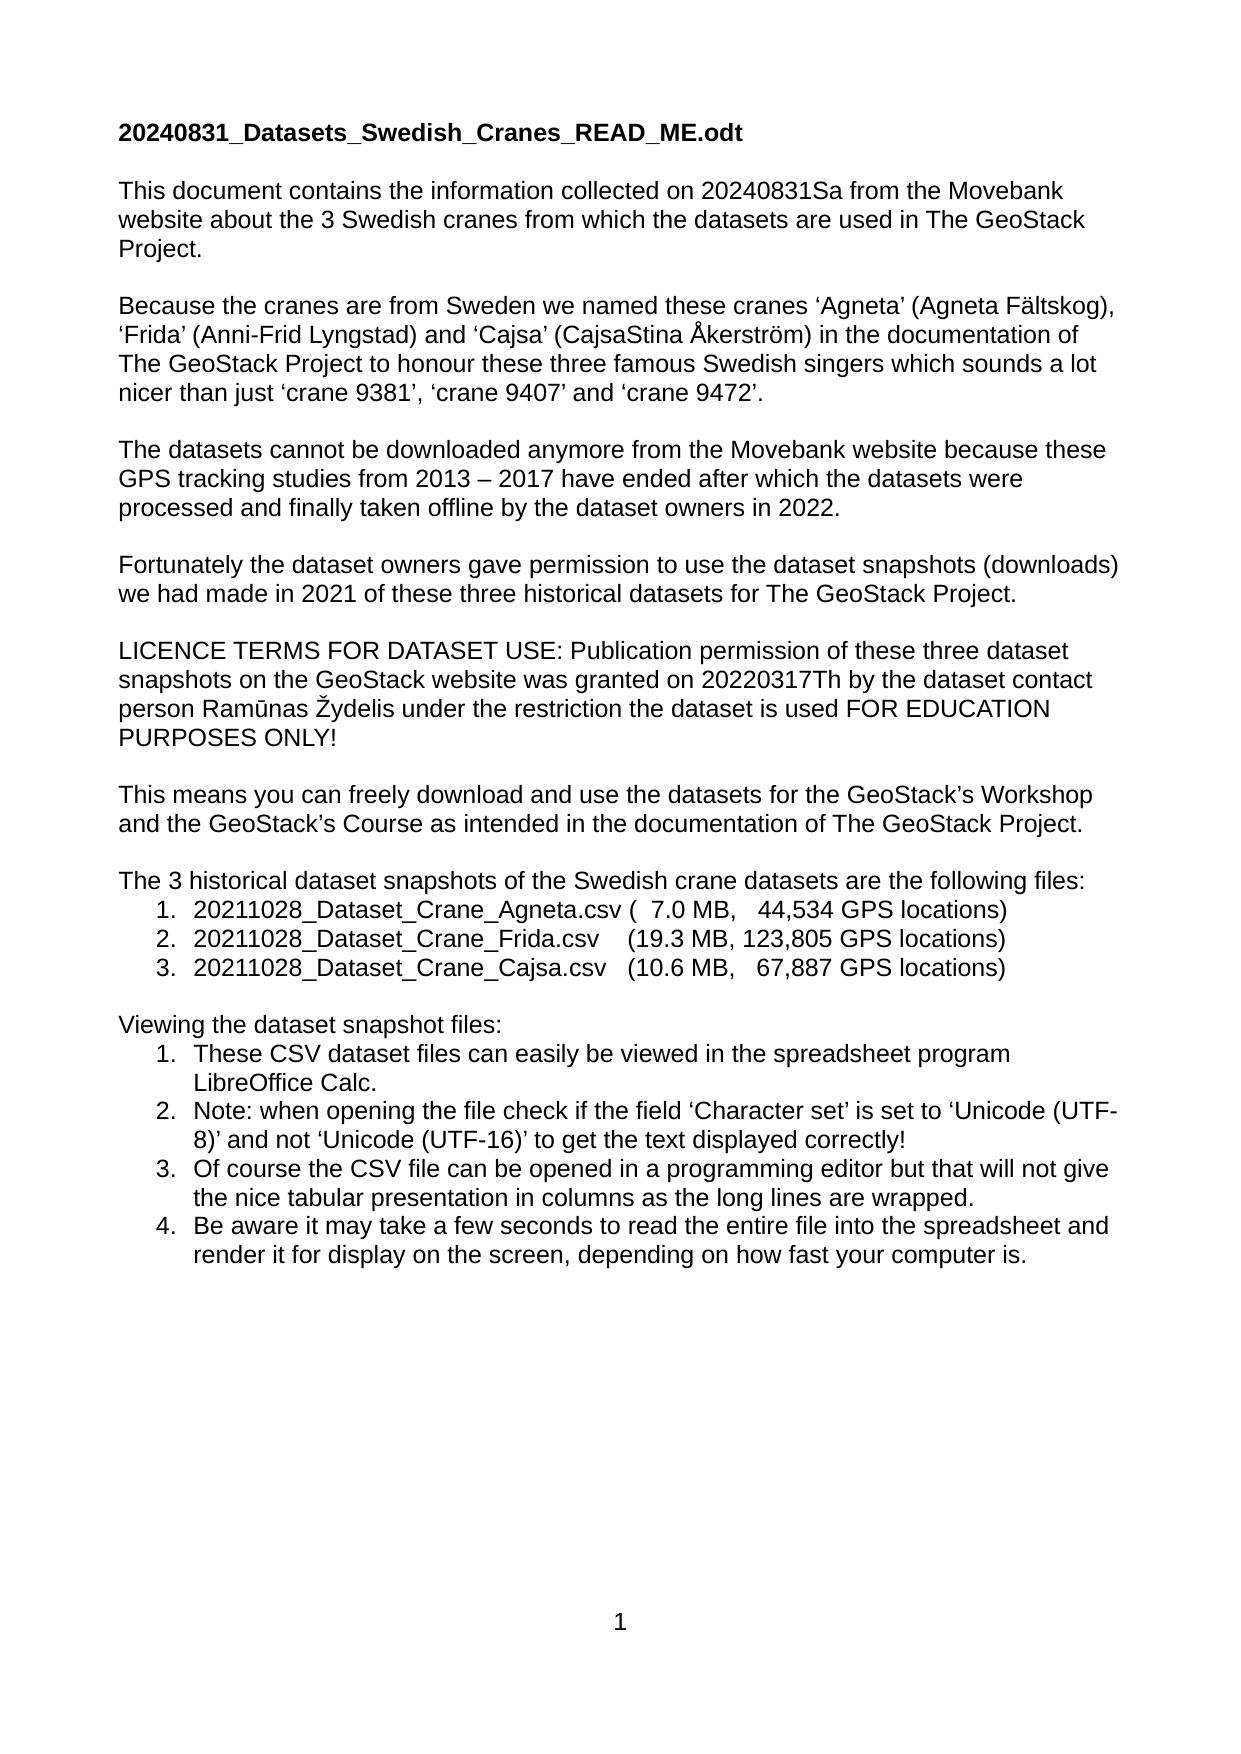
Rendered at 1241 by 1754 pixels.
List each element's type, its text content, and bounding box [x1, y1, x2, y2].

text This document contains the information collected on 20240831Sa from the Movebank website about the 3 Swedish cranes from which the datasets are used in The GeoStack Project. [118, 176, 1122, 263]
list Of course the CSV file can be opened in a programming editor but that will not give the nice tabular presentation in columns as the long lines are wrapped. [156, 1154, 1122, 1211]
text The 3 historical dataset snapshots of the Swedish crane datasets are the following files: [118, 866, 1122, 895]
text LICENCE TERMS FOR DATASET USE: Publication permission of these three dataset snapshots on the GeoStack website was granted on 20220317Th by the dataset contact person Ramūnas Žydelis under the restriction the dataset is used FOR EDUCATION PURPOSES ONLY! [118, 636, 1122, 751]
list 20211028_Dataset_Crane_Agneta.csv ( 7.0 MB, 44,534 GPS locations) [156, 895, 1122, 924]
text The datasets cannot be downloaded anymore from the Movebank website because these GPS tracking studies from 2013 – 2017 have ended after which the datasets were processed and finally taken offline by the dataset owners in 2022. [118, 435, 1122, 521]
list Be aware it may take a few seconds to read the entire file into the spreadsheet and render it for display on the screen, depending on how fast your computer is. [156, 1211, 1122, 1269]
text Because the cranes are from Sweden we named these cranes ‘Agneta’ (Agneta Fältskog), ‘Frida’ (Anni-Frid Lyngstad) and ‘Cajsa’ (CajsaStina Åkerström) in the documentation of The GeoStack Project to honour these three famous Swedish singers which sounds a lot nicer than just ‘crane 9381’, ‘crane 9407’ and ‘crane 9472’. [118, 291, 1122, 406]
list These CSV dataset files can easily be viewed in the spreadsheet program LibreOffice Calc. [156, 1039, 1122, 1096]
text Viewing the dataset snapshot files: [118, 1010, 1122, 1039]
list 20211028_Dataset_Crane_Frida.csv (19.3 MB, 123,805 GPS locations) [156, 924, 1122, 953]
text This means you can freely download and use the datasets for the GeoStack’s Workshop and the GeoStack’s Course as intended in the documentation of The GeoStack Project. [118, 780, 1122, 838]
list Note: when opening the file check if the field ‘Character set’ is set to ‘Unicode (UTF-8)’ and not ‘Unicode (UTF-16)’ to get the text displayed correctly! [156, 1096, 1122, 1154]
list 20211028_Dataset_Crane_Cajsa.csv (10.6 MB, 67,887 GPS locations) [156, 953, 1122, 981]
text Fortunately the dataset owners gave permission to use the dataset snapshots (downloads) we had made in 2021 of these three historical datasets for The GeoStack Project. [118, 550, 1122, 608]
